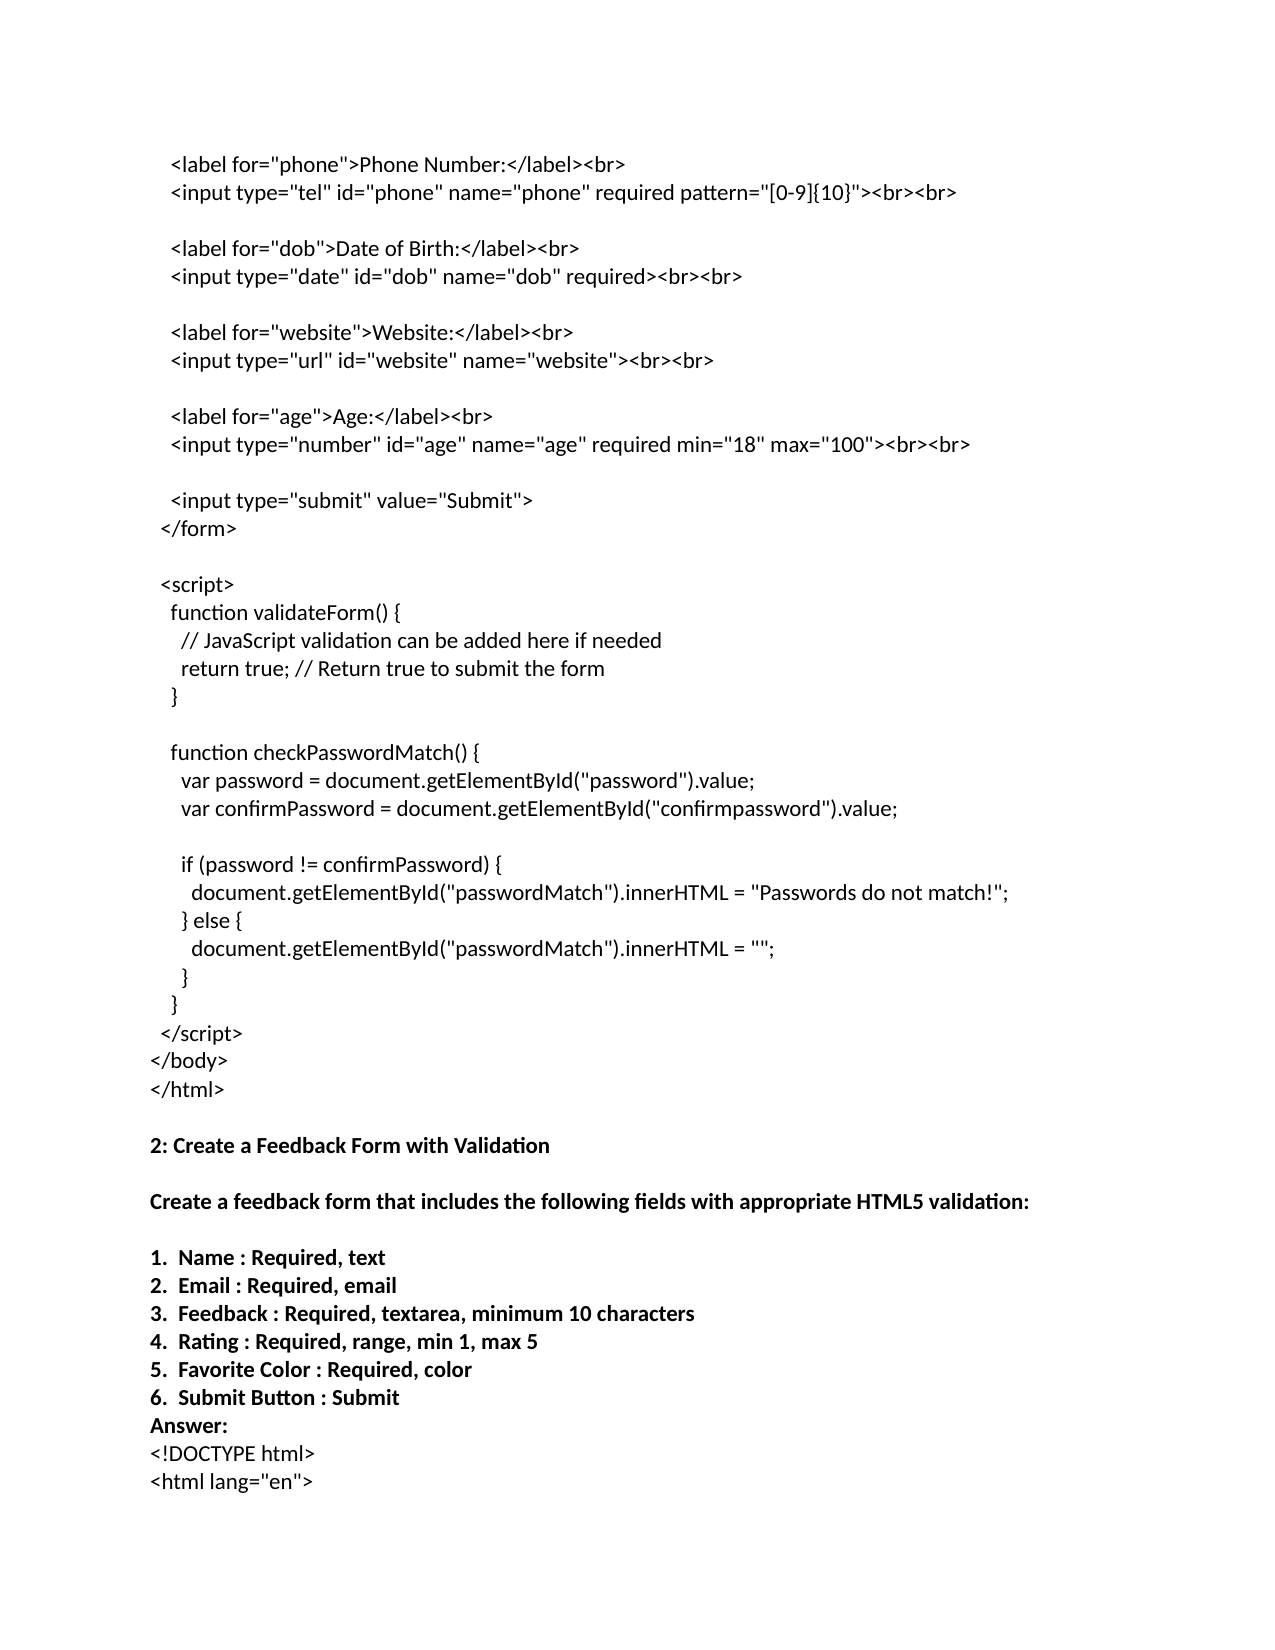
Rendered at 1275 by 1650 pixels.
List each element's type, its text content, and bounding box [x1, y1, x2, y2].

text var password = document.getElementById("password").value; [150, 766, 1125, 794]
text </script> [150, 1019, 1125, 1047]
text } else { [150, 907, 1125, 934]
text <html lang="en"> [150, 1467, 1125, 1495]
text } [150, 963, 1125, 991]
text 2. Email : Required, email [150, 1271, 1125, 1299]
text Create a feedback form that includes the following fields with appropriate HTML5 validation: [150, 1187, 1125, 1215]
text 4. Rating : Required, range, min 1, max 5 [150, 1327, 1125, 1355]
text 5. Favorite Color : Required, color [150, 1355, 1125, 1383]
text 1. Name : Required, text [150, 1243, 1125, 1271]
text <label for="dob">Date of Birth:</label><br> [150, 234, 1125, 262]
text function validateForm() { [150, 598, 1125, 626]
text <input type="tel" id="phone" name="phone" required pattern="[0-9]{10}"><br><br> [150, 178, 1125, 206]
text </body> [150, 1047, 1125, 1075]
text <label for="website">Website:</label><br> [150, 318, 1125, 346]
text </html> [150, 1075, 1125, 1103]
text <label for="age">Age:</label><br> [150, 402, 1125, 430]
text <input type="submit" value="Submit"> [150, 486, 1125, 514]
text <input type="number" id="age" name="age" required min="18" max="100"><br><br> [150, 430, 1125, 458]
text // JavaScript validation can be added here if needed [150, 626, 1125, 654]
text 6. Submit Button : Submit [150, 1383, 1125, 1411]
text 3. Feedback : Required, textarea, minimum 10 characters [150, 1299, 1125, 1327]
text document.getElementById("passwordMatch").innerHTML = "Passwords do not match!"; [150, 878, 1125, 907]
text 2: Create a Feedback Form with Validation [150, 1131, 1125, 1159]
text } [150, 682, 1125, 710]
text if (password != confirmPassword) { [150, 851, 1125, 878]
text <input type="url" id="website" name="website"><br><br> [150, 346, 1125, 374]
text <input type="date" id="dob" name="dob" required><br><br> [150, 262, 1125, 290]
text function checkPasswordMatch() { [150, 738, 1125, 766]
text document.getElementById("passwordMatch").innerHTML = ""; [150, 934, 1125, 963]
text <label for="phone">Phone Number:</label><br> [150, 150, 1125, 178]
text } [150, 991, 1125, 1019]
text <script> [150, 570, 1125, 598]
text var confirmPassword = document.getElementById("confirmpassword").value; [150, 794, 1125, 822]
text </form> [150, 514, 1125, 542]
text return true; // Return true to submit the form [150, 654, 1125, 682]
text Answer: [150, 1411, 1125, 1439]
text <!DOCTYPE html> [150, 1439, 1125, 1467]
